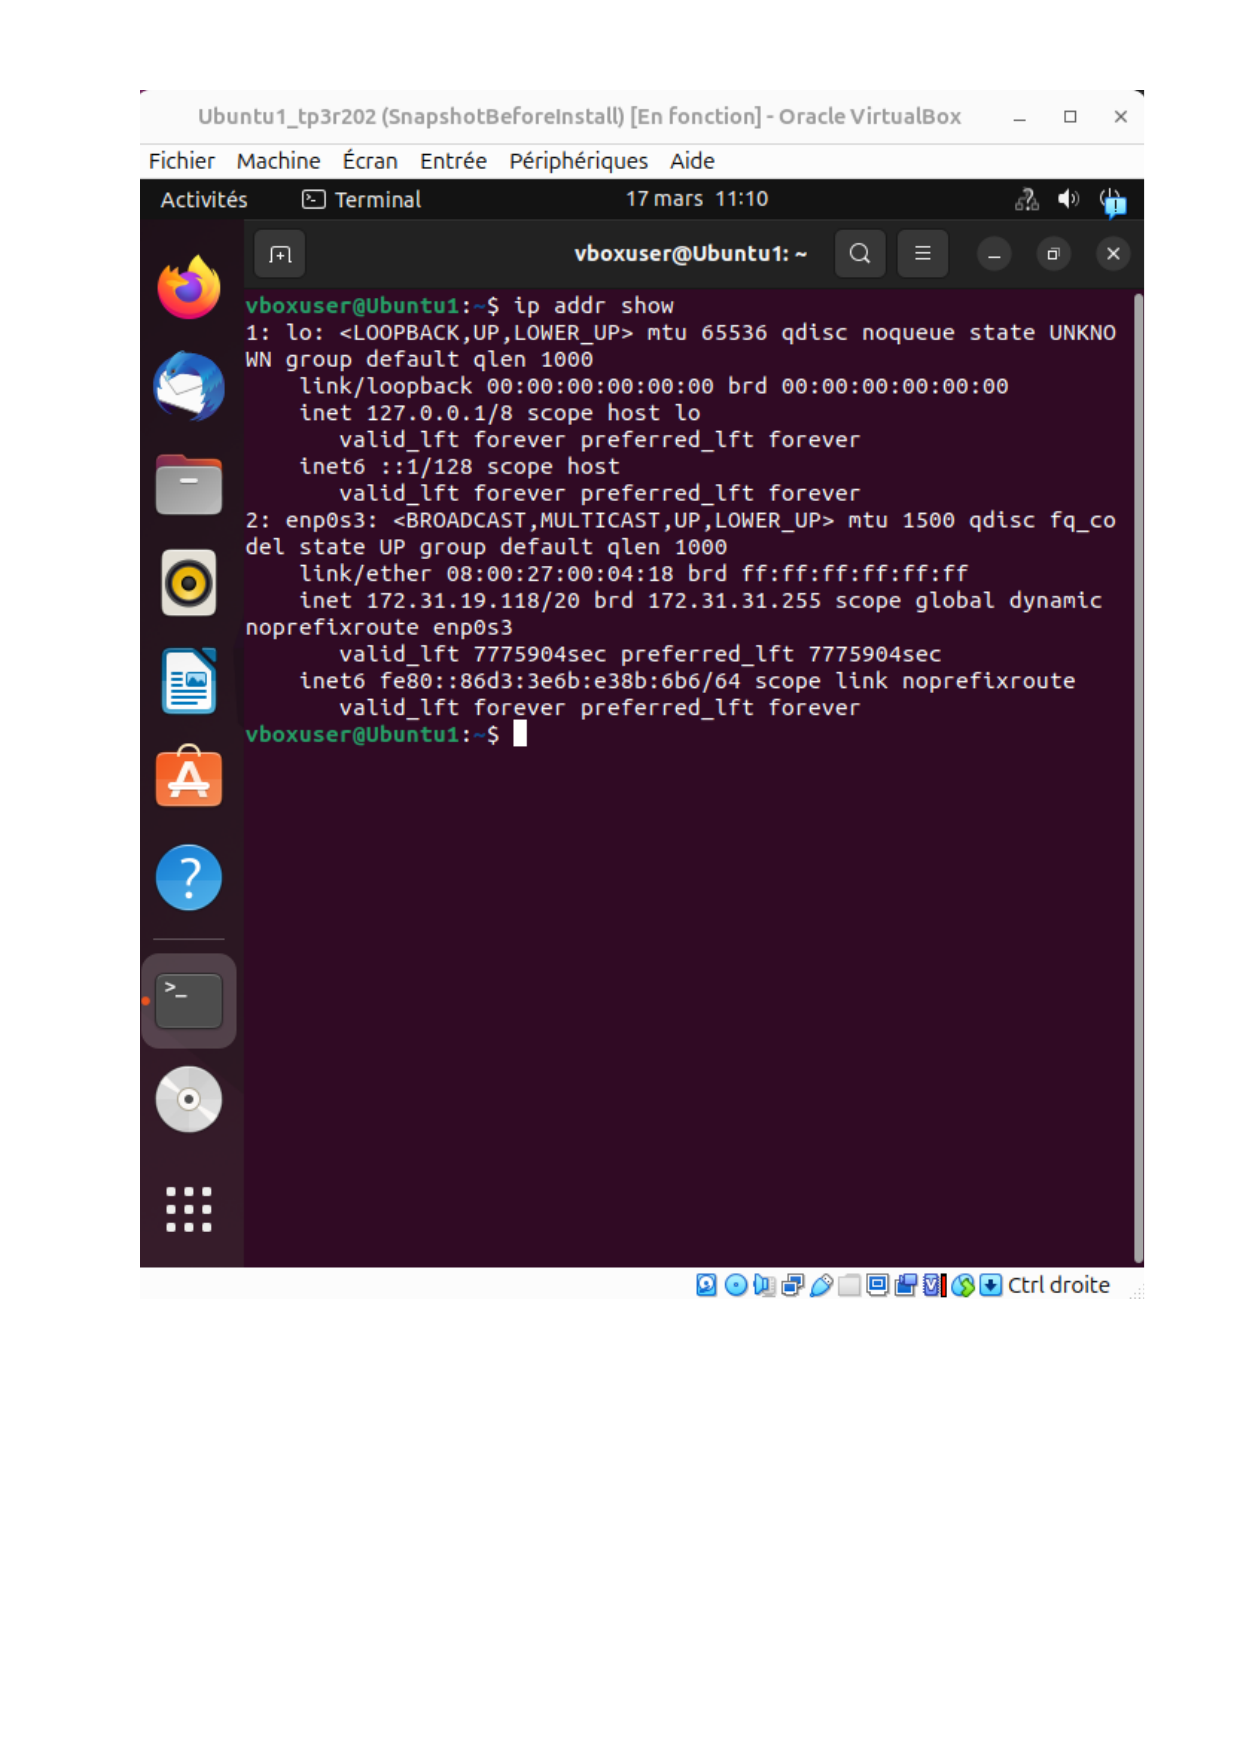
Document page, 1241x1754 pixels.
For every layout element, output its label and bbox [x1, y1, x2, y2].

picture [140, 90, 1145, 1299]
